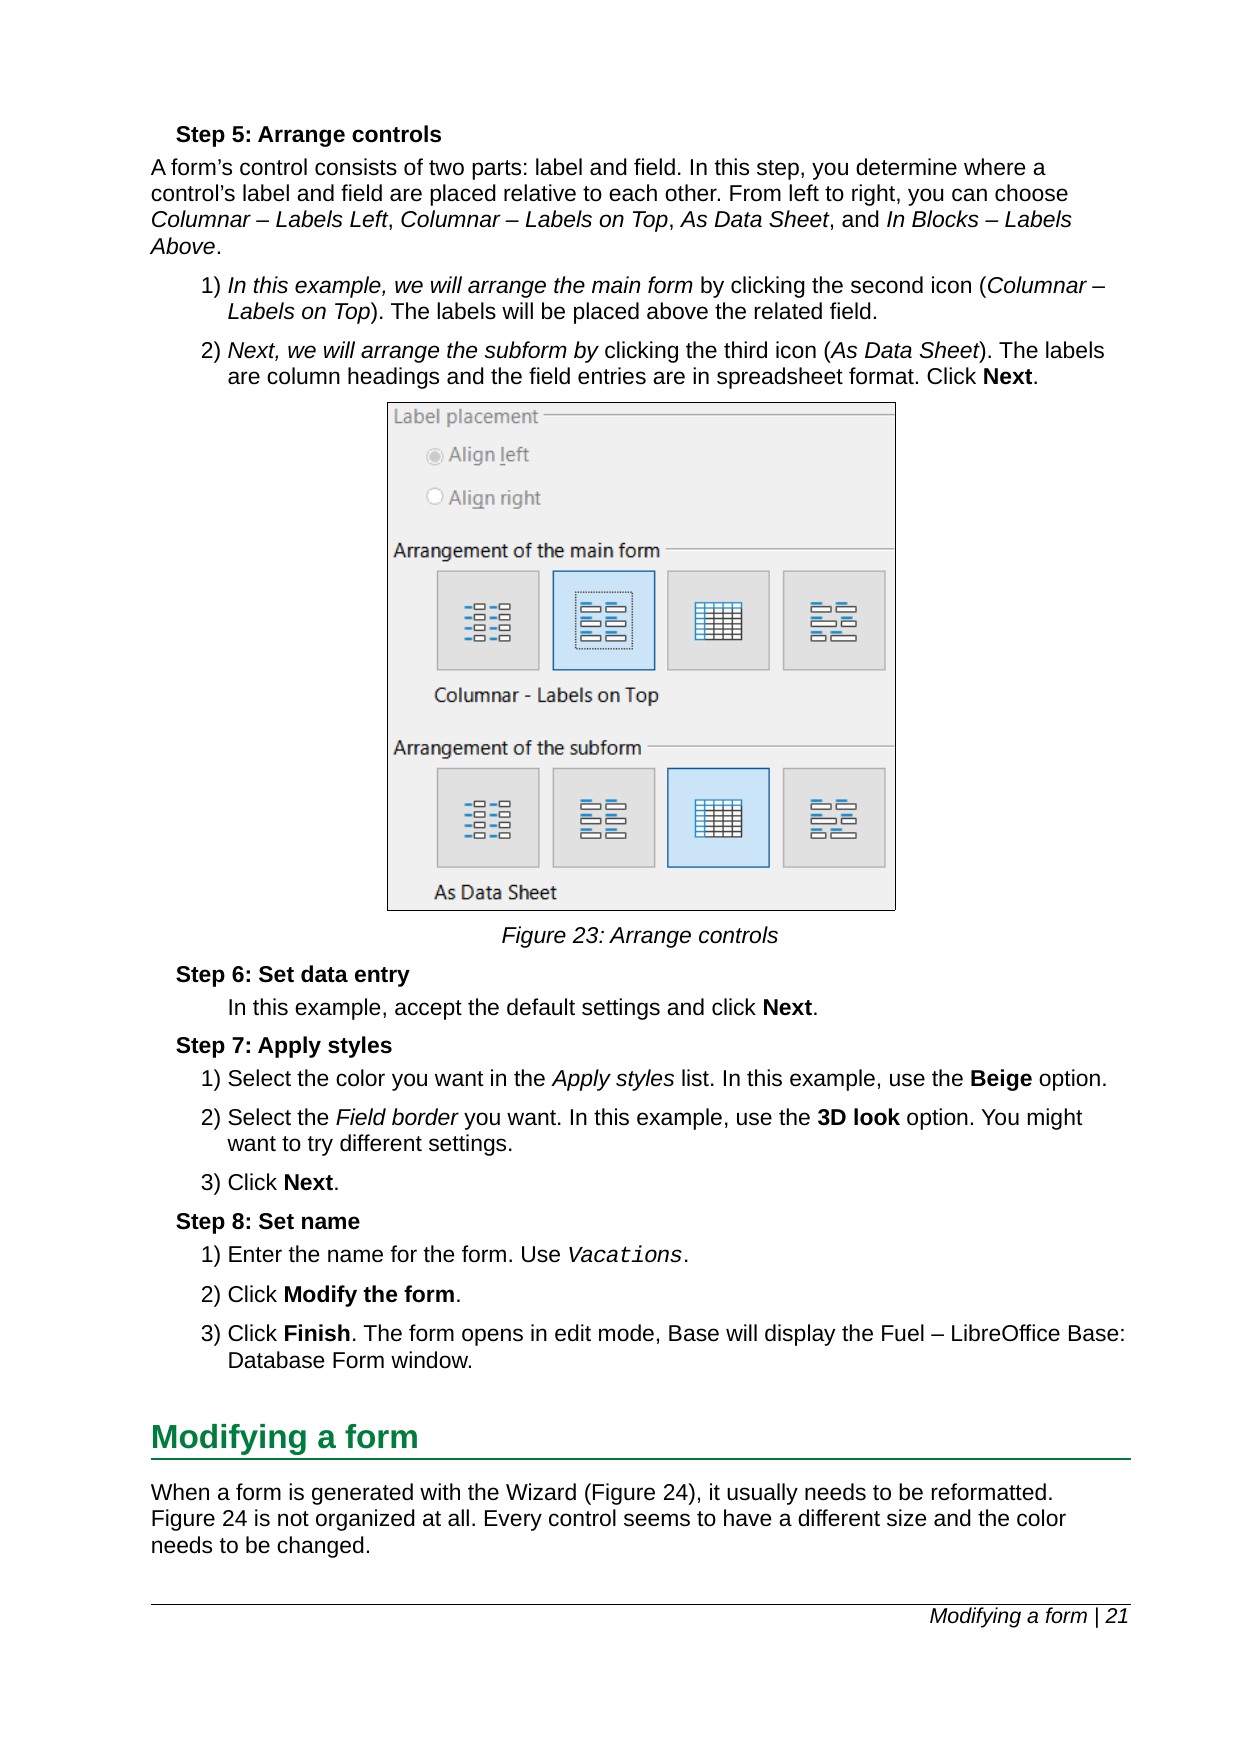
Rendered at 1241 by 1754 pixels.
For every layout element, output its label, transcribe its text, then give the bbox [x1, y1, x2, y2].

list Select the color you want in the Apply styles list. In this example, use the Beige option. [227, 1065, 1131, 1091]
text Step 8: Set name [176, 1208, 1131, 1234]
text Step 5: Arrange controls [176, 121, 1131, 147]
list Click Finish. The form opens in edit mode, Base will display the Fuel – LibreOffice Base: Database Form window. [227, 1320, 1131, 1373]
list In this example, we will arrange the main form by clicking the second icon (Columnar – Labels on Top). The labels will be placed above the related field. [227, 272, 1131, 324]
text When a form is generated with the Wizard (Figure 24), it usually needs to be reformatted. Figure 24 is not organized at all. Every control seems to have a different size and the color needs to be changed. [151, 1479, 1131, 1558]
list Click Modify the form. [227, 1281, 1131, 1308]
list Enter the name for the form. Use Vacations. [227, 1241, 1131, 1269]
subtitle Modifying a form [151, 1417, 1131, 1458]
text In this example, accept the default settings and click Next. [227, 994, 1131, 1020]
list Click Next. [227, 1169, 1131, 1196]
text Step 7: Apply styles [176, 1032, 1131, 1059]
list Next, we will arrange the subform by clicking the third icon (As Data Sheet). The labels are column headings and the field entries are in spreadsheet format. Click Next. [227, 337, 1131, 389]
text Figure 23: Arrange controls [387, 922, 895, 949]
list A form’s control consists of two parts: label and field. In this step, you determine where a control’s label and field are placed relative to each other. From left to right, you can choose Columnar – Labels Left, Columnar – Labels on Top, As Data Sheet, and In Blocks – Labels Above. [151, 154, 1131, 259]
list Select the Field border you want. In this example, use the 3D look option. You might want to try different settings. [227, 1104, 1131, 1157]
text Step 6: Set data entry [176, 961, 1131, 987]
picture [388, 403, 895, 910]
